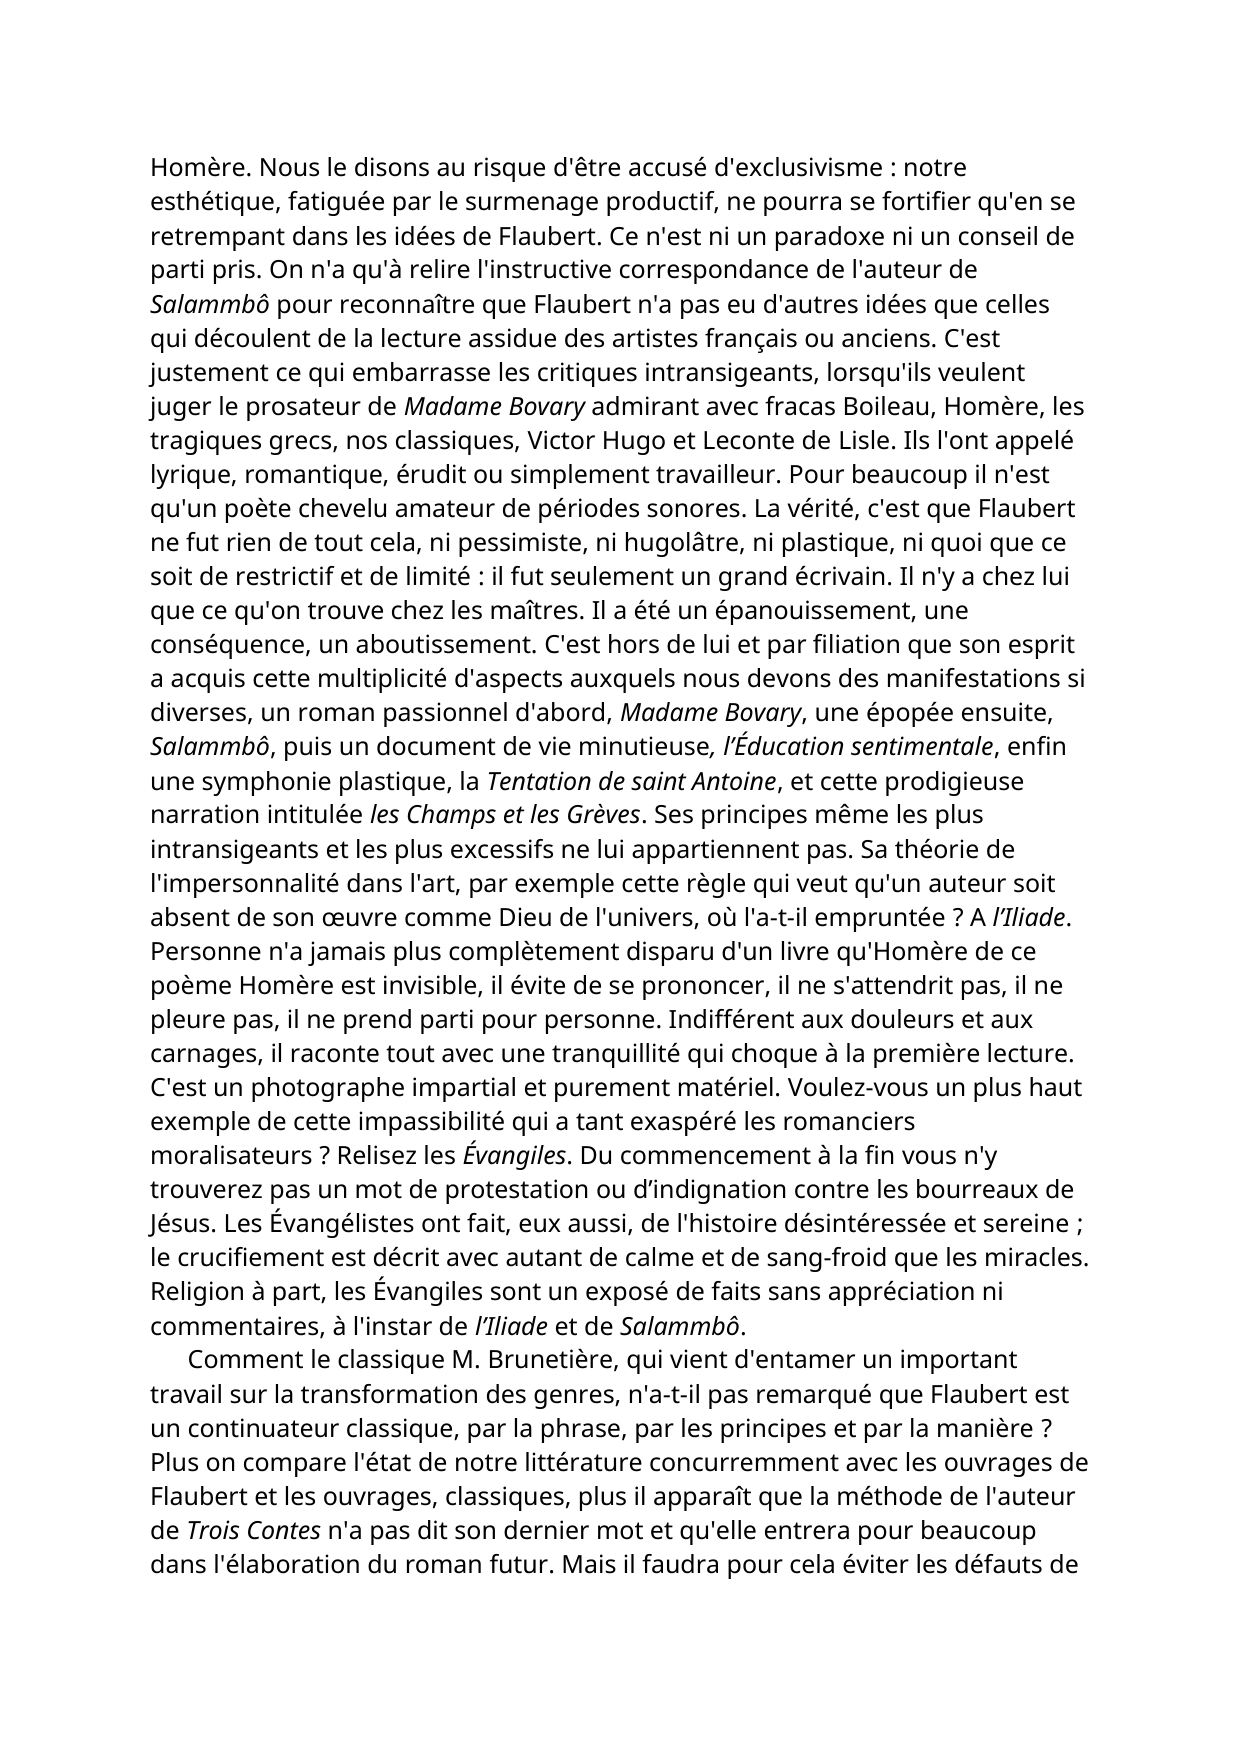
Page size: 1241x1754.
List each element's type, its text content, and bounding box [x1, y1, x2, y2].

text Comment le classique M. Brunetière, qui vient d'entamer un important travail sur la transformation des genres, n'a-t-il pas remarqué que Flaubert est un continuateur classique, par la phrase, par les principes et par la manière ? Plus on compare l'état de notre littérature concurremment avec les ouvrages de Flaubert et les ouvrages, classiques, plus il apparaît que la méthode de l'auteur de Trois Contes n'a pas dit son dernier mot et qu'elle entrera pour beaucoup dans l'élaboration du roman futur. Mais il faudra pour cela éviter les défauts de [150, 1342, 1091, 1581]
text Homère. Nous le disons au risque d'être accusé d'exclusivisme : notre esthétique, fatiguée par le surmenage productif, ne pourra se fortifier qu'en se retrempant dans les idées de Flaubert. Ce n'est ni un paradoxe ni un conseil de parti pris. On n'a qu'à relire l'instructive correspondance de l'auteur de Salammbô pour reconnaître que Flaubert n'a pas eu d'autres idées que celles qui découlent de la lecture assidue des artistes français ou anciens. C'est justement ce qui embarrasse les critiques intransigeants, lorsqu'ils veulent juger le prosateur de Madame Bovary admirant avec fracas Boileau, Homère, les tragiques grecs, nos classiques, Victor Hugo et Leconte de Lisle. Ils l'ont appelé lyrique, romantique, érudit ou simplement travailleur. Pour beaucoup il n'est qu'un poète chevelu amateur de périodes sonores. La vérité, c'est que Flaubert ne fut rien de tout cela, ni pessimiste, ni hugolâtre, ni plastique, ni quoi que ce soit de restrictif et de limité : il fut seulement un grand écrivain. Il n'y a chez lui que ce qu'on trouve chez les maîtres. Il a été un épanouissement, une conséquence, un aboutissement. C'est hors de lui et par filiation que son esprit a acquis cette multiplicité d'aspects auxquels nous devons des manifestations si diverses, un roman passionnel d'abord, Madame Bovary, une épopée ensuite, Salammbô, puis un document de vie minutieuse, l’Éducation sentimentale, enfin une symphonie plastique, la Tentation de saint Antoine, et cette prodigieuse narration intitulée les Champs et les Grèves. Ses principes même les plus intransigeants et les plus excessifs ne lui appartiennent pas. Sa théorie de l'impersonnalité dans l'art, par exemple cette règle qui veut qu'un auteur soit absent de son œuvre comme Dieu de l'univers, où l'a-t-il empruntée ? A l’Iliade. Personne n'a jamais plus complètement disparu d'un livre qu'Homère de ce poème Homère est invisible, il évite de se prononcer, il ne s'attendrit pas, il ne pleure pas, il ne prend parti pour personne. Indifférent aux douleurs et aux carnages, il raconte tout avec une tranquillité qui choque à la première lecture. C'est un photographe impartial et purement matériel. Voulez-vous un plus haut exemple de cette impassibilité qui a tant exaspéré les romanciers moralisateurs ? Relisez les Évangiles. Du commencement à la fin vous n'y trouverez pas un mot de protestation ou d’indignation contre les bourreaux de Jésus. Les Évangélistes ont fait, eux aussi, de l'histoire désintéressée et sereine ; le crucifiement est décrit avec autant de calme et de sang-froid que les miracles. Religion à part, les Évangiles sont un exposé de faits sans appréciation ni commentaires, à l'instar de l’Iliade et de Salammbô. [150, 150, 1091, 1342]
